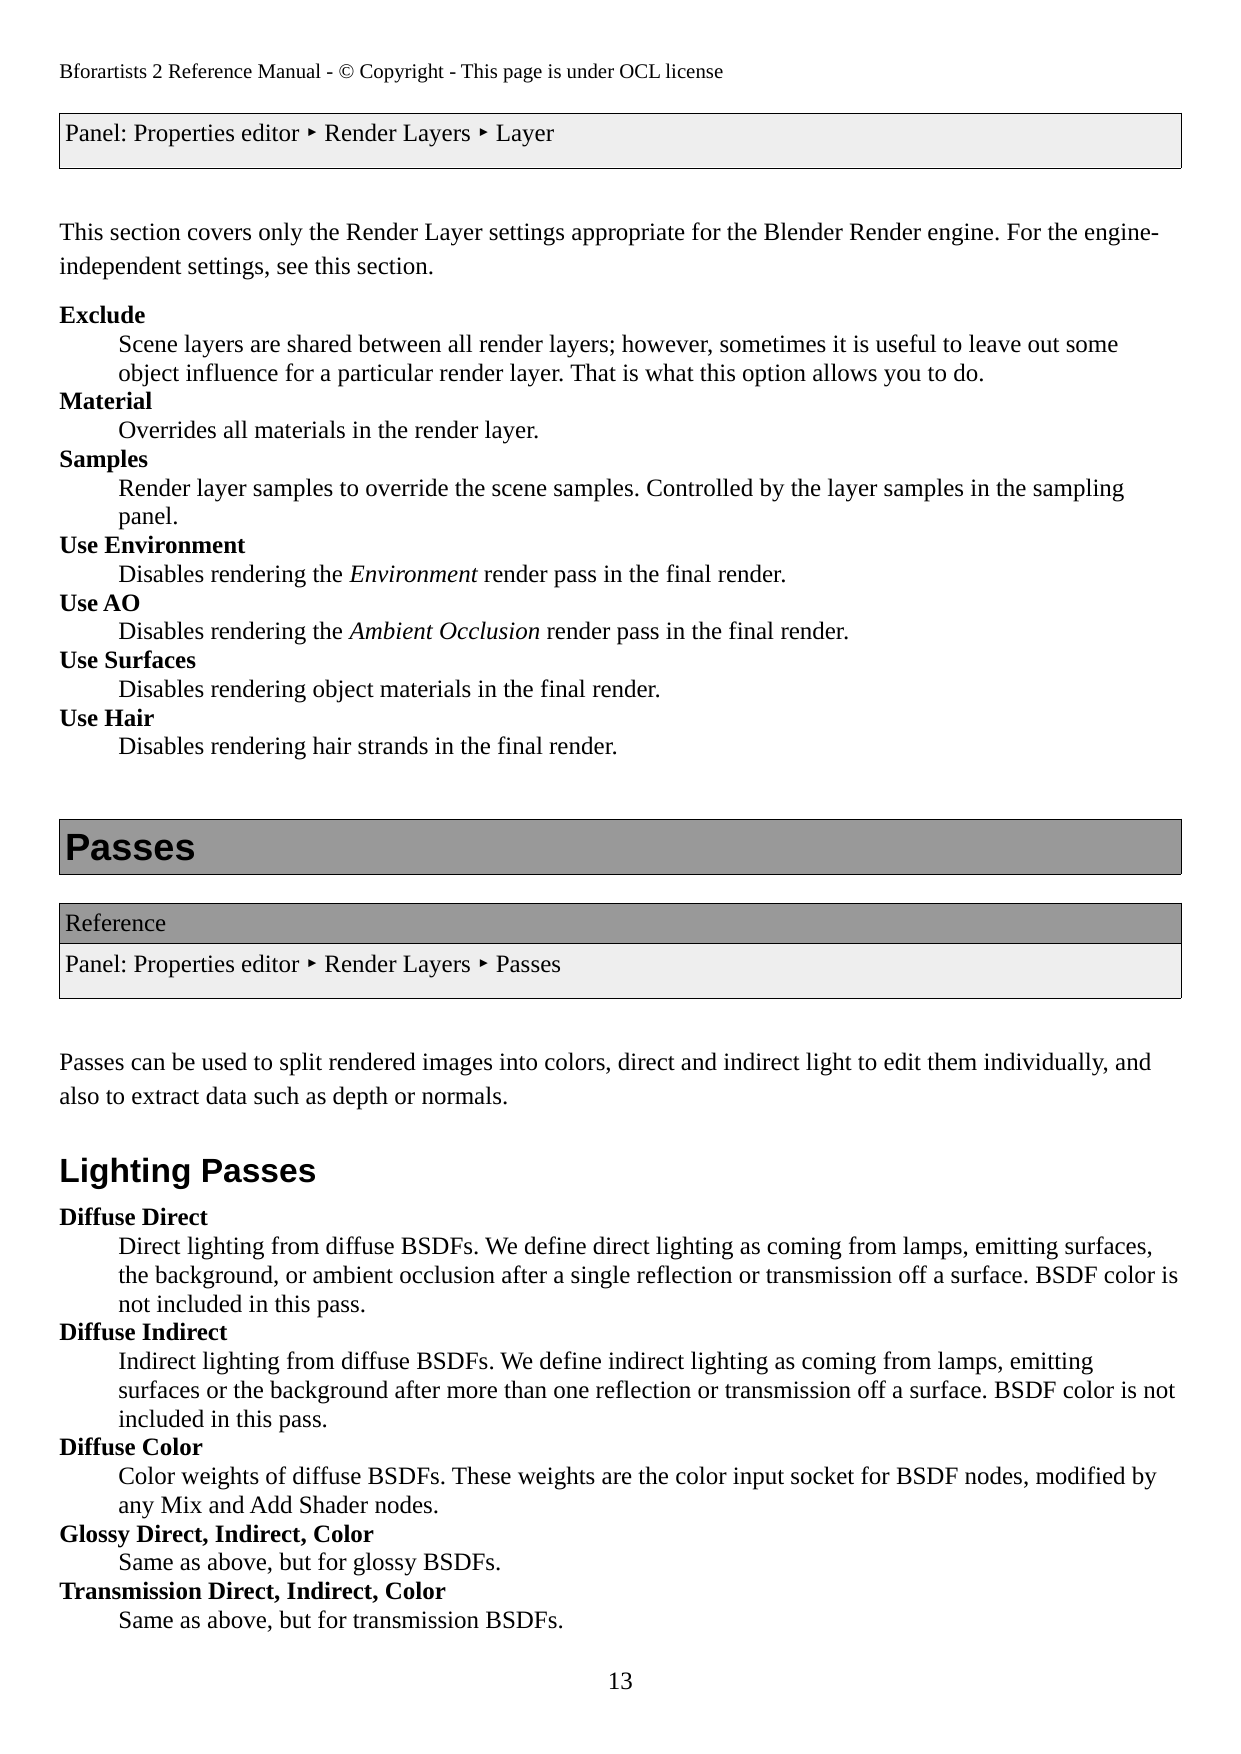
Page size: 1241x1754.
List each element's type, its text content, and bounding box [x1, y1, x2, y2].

subtitle Use Environment [59, 530, 1181, 559]
text Passes can be used to split rendered images into colors, direct and indirect light to edit them individually, and also to extract data such as depth or normals. [59, 1047, 1181, 1110]
list Render layer samples to override the scene samples. Controlled by the layer samples in the sampling panel. [118, 473, 1181, 530]
list Disables rendering object materials in the final render. [118, 674, 1181, 703]
list Same as above, but for transmission BSDFs. [118, 1605, 1181, 1634]
subtitle Exclude [59, 300, 1181, 329]
subtitle Material [59, 386, 1181, 415]
subtitle Glossy Direct, Indirect, Color [59, 1519, 1181, 1547]
subtitle Diffuse Indirect [59, 1317, 1181, 1346]
text This section covers only the Render Layer settings appropriate for the Blender Render engine. For the engine-independent settings, see this section. [59, 217, 1181, 280]
subtitle Diffuse Direct [59, 1202, 1181, 1231]
subtitle Use AO [59, 588, 1181, 616]
table_header Reference [60, 904, 1181, 943]
list Same as above, but for glossy BSDFs. [118, 1547, 1181, 1576]
list Disables rendering the Ambient Occlusion render pass in the final render. [118, 616, 1181, 645]
table_cell Panel: Properties editor ‣ Render Layers ‣ Passes [60, 944, 1181, 998]
list Direct lighting from diffuse BSDFs. We define direct lighting as coming from lamps, emitting surfaces, the background, or ambient occlusion after a single reflection or transmission off a surface. BSDF color is not included in this pass. [118, 1231, 1181, 1317]
subtitle Lighting Passes [59, 1151, 1181, 1190]
subtitle Use Hair [59, 703, 1181, 731]
list Indirect lighting from diffuse BSDFs. We define indirect lighting as coming from lamps, emitting surfaces or the background after more than one reflection or transmission off a surface. BSDF color is not included in this pass. [118, 1346, 1181, 1432]
subtitle Transmission Direct, Indirect, Color [59, 1576, 1181, 1605]
list Overrides all materials in the render layer. [118, 415, 1181, 444]
subtitle Samples [59, 444, 1181, 473]
table_header Passes [60, 820, 1181, 874]
subtitle Use Surfaces [59, 645, 1181, 674]
list Disables rendering the Environment render pass in the final render. [118, 559, 1181, 588]
subtitle Diffuse Color [59, 1432, 1181, 1461]
table_cell Panel: Properties editor ‣ Render Layers ‣ Layer [60, 114, 1181, 167]
list Scene layers are shared between all render layers; however, sometimes it is useful to leave out some object influence for a particular render layer. That is what this option allows you to do. [118, 329, 1181, 386]
list Disables rendering hair strands in the final render. [118, 731, 1181, 760]
list Color weights of diffuse BSDFs. These weights are the color input socket for BSDF nodes, modified by any Mix and Add Shader nodes. [118, 1461, 1181, 1519]
